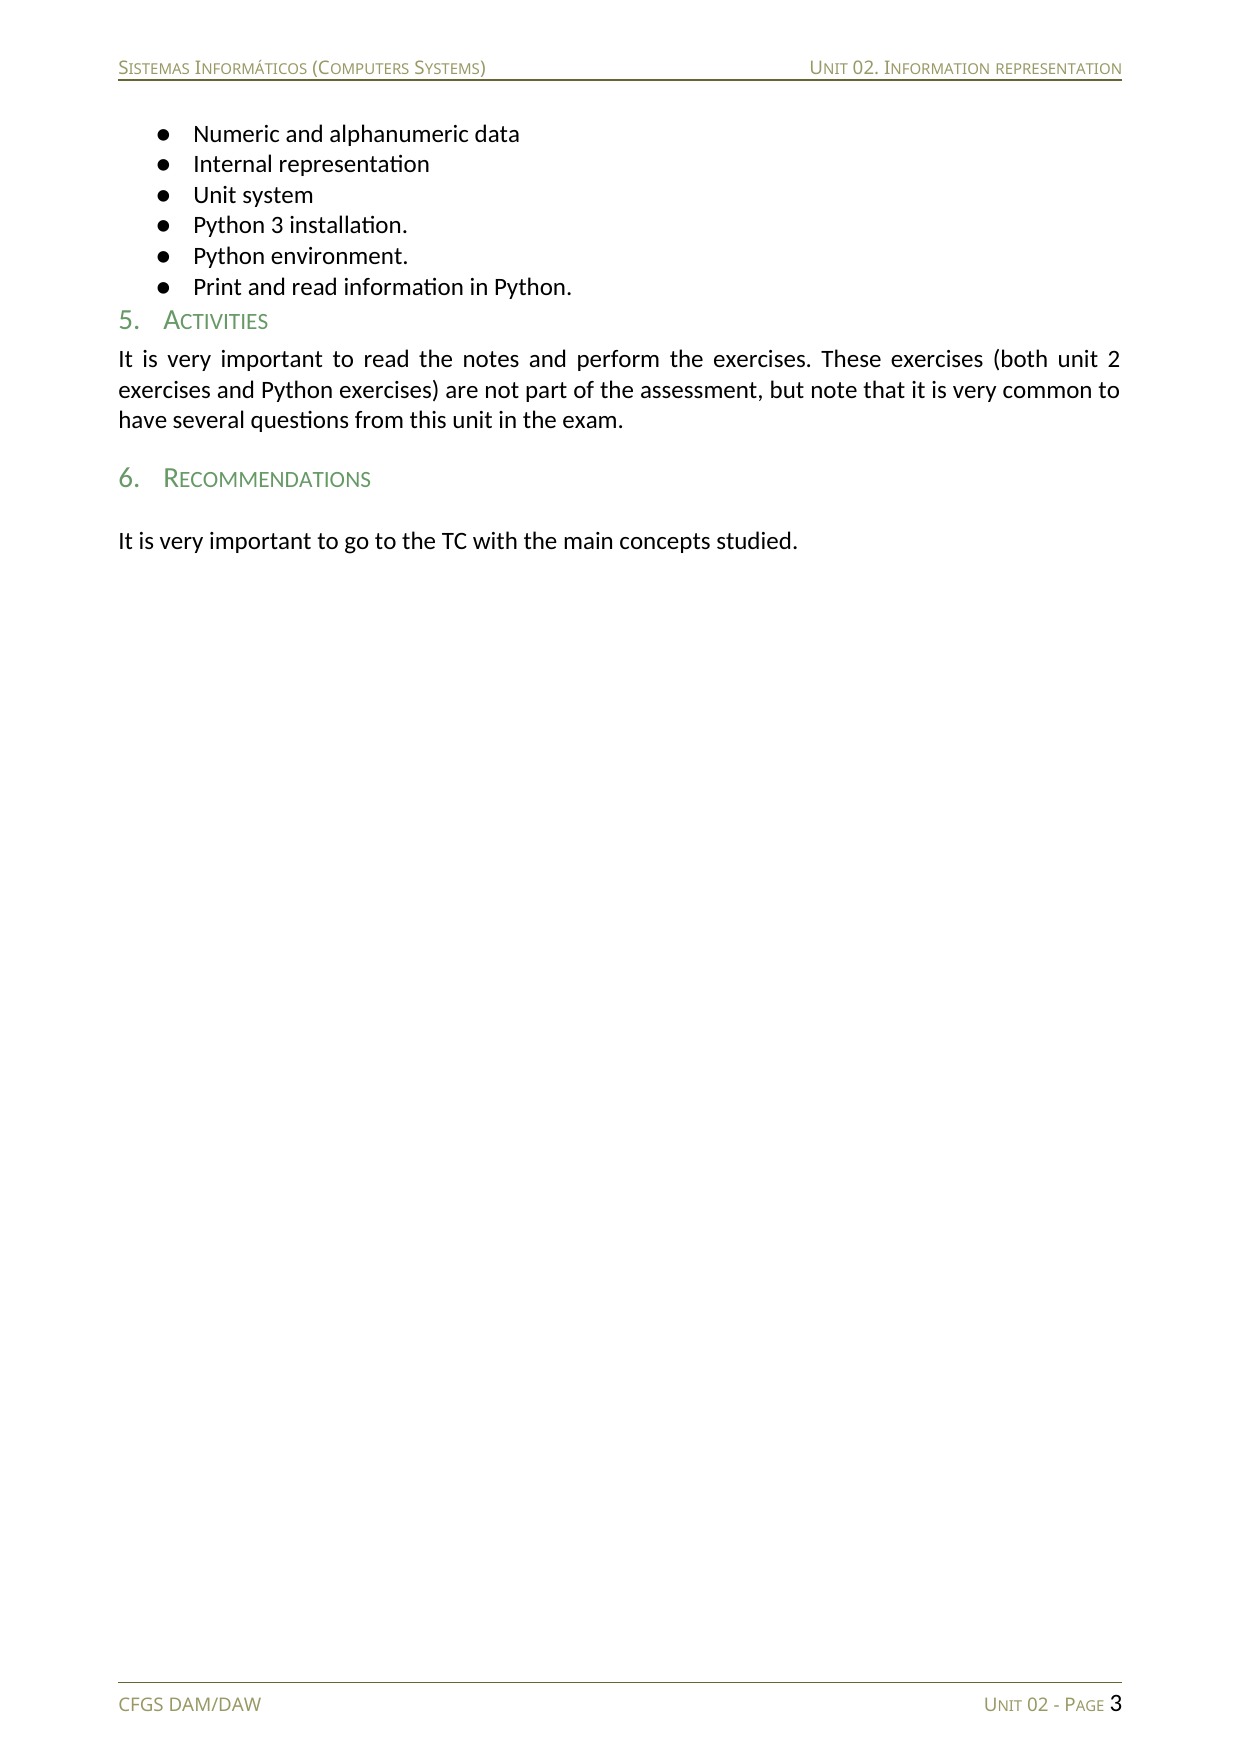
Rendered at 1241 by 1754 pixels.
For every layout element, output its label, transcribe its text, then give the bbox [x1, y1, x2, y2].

text It is very important to go to the TC with the main concepts studied. [118, 525, 1122, 556]
subtitle Recommendations [118, 459, 1122, 495]
subtitle Activities [118, 301, 1122, 337]
list Internal representation [156, 148, 1122, 179]
list Python 3 installation. [156, 209, 1122, 240]
list Unit system [156, 179, 1122, 209]
list Print and read information in Python. [156, 271, 1122, 301]
list Python environment. [156, 240, 1122, 271]
text It is very important to read the notes and perform the exercises. These exercises (both unit 2 exercises and Python exercises) are not part of the assessment, but note that it is very common to have several questions from this unit in the exam. [118, 343, 1122, 435]
list Numeric and alphanumeric data [156, 118, 1122, 148]
